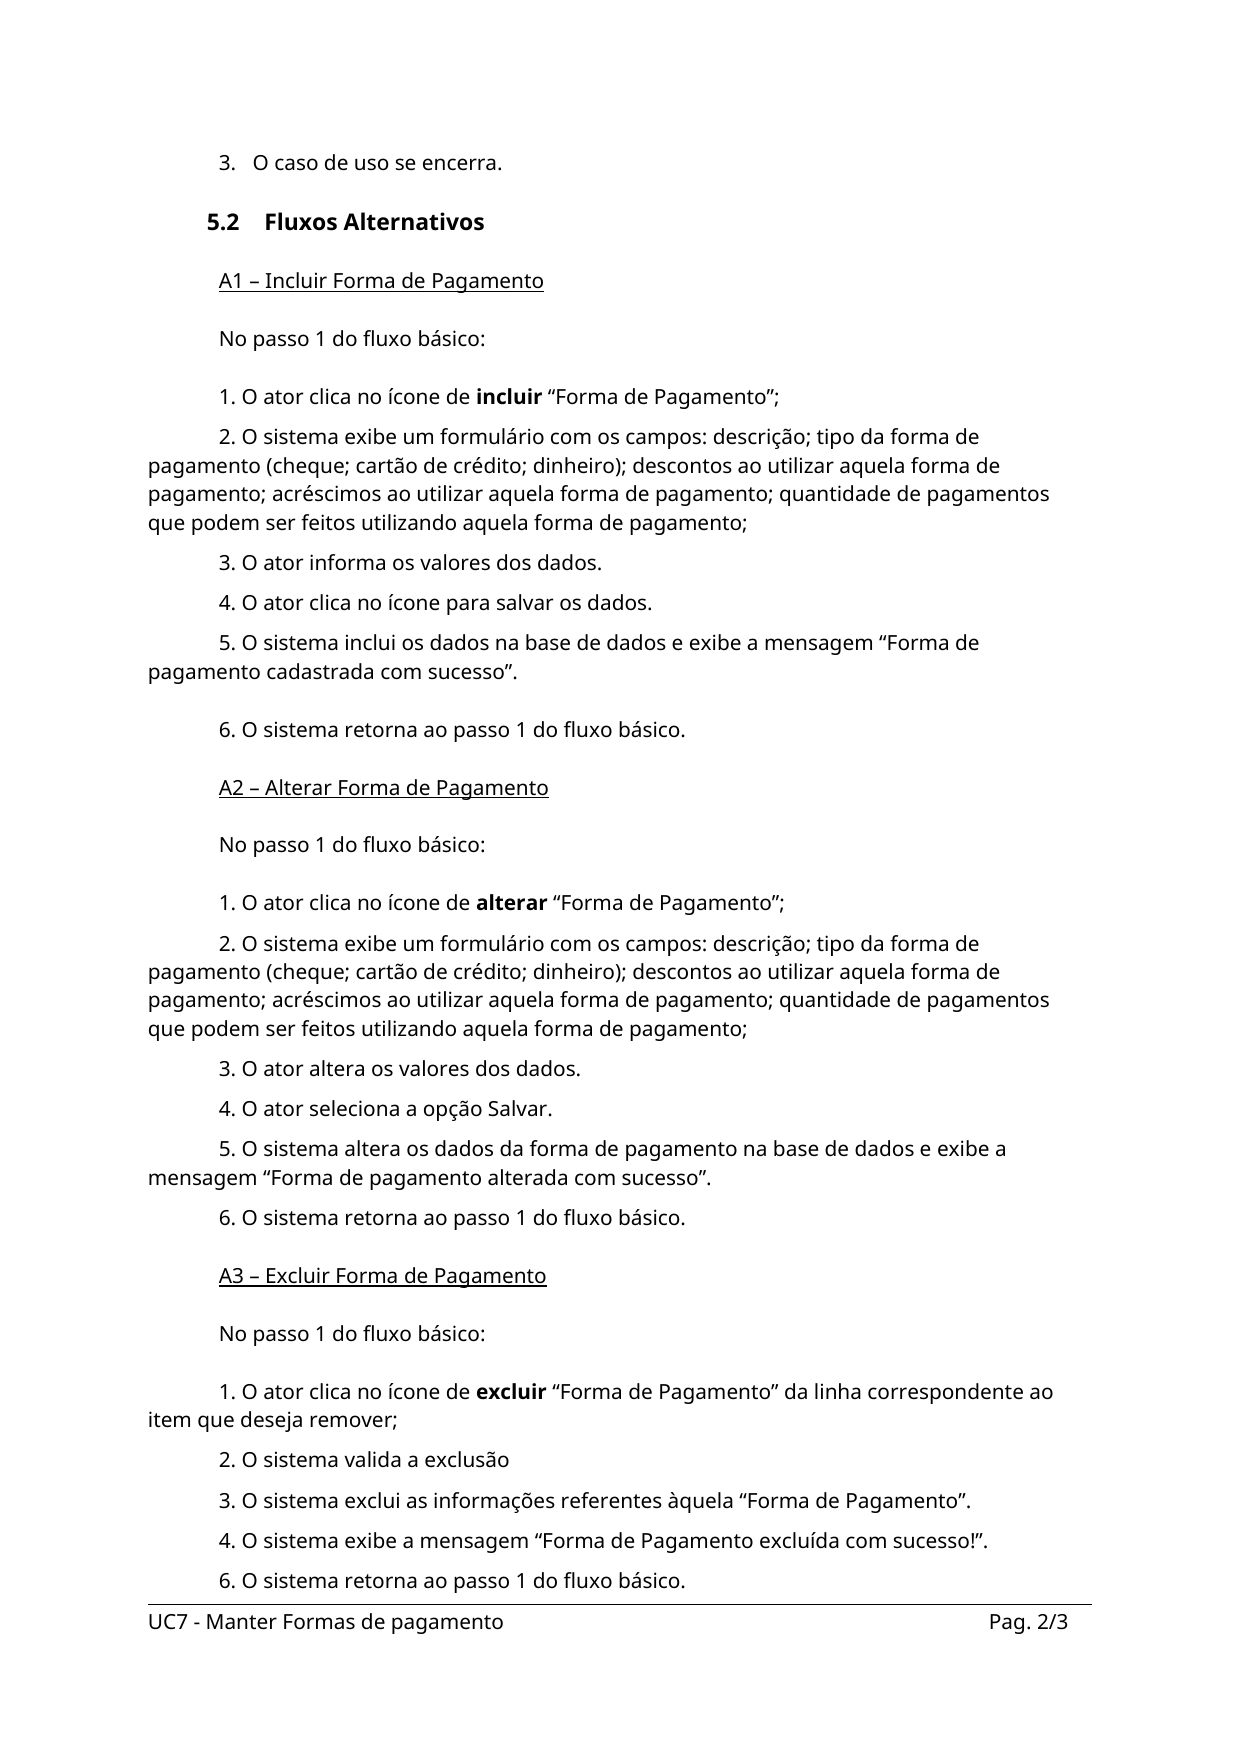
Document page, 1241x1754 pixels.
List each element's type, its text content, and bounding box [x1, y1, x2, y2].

text A3 – Excluir Forma de Pagamento [148, 1261, 1092, 1289]
text 3. O ator informa os valores dos dados. [148, 548, 1092, 576]
text 4. O ator clica no ícone para salvar os dados. [148, 588, 1092, 617]
text 4. O sistema exibe a mensagem “Forma de Pagamento excluída com sucesso!”. [148, 1526, 1092, 1554]
text A2 – Alterar Forma de Pagamento [148, 773, 1092, 801]
text 3. O sistema exclui as informações referentes àquela “Forma de Pagamento”. [148, 1486, 1092, 1514]
text 4. O ator seleciona a opção Salvar. [148, 1094, 1092, 1123]
text 2. O sistema exibe um formulário com os campos: descrição; tipo da forma de pagamento (cheque; cartão de crédito; dinheiro); descontos ao utilizar aquela forma de pagamento; acréscimos ao utilizar aquela forma de pagamento; quantidade de pagamentos que podem ser feitos utilizando aquela forma de pagamento; [148, 929, 1092, 1042]
text 2. O sistema exibe um formulário com os campos: descrição; tipo da forma de pagamento (cheque; cartão de crédito; dinheiro); descontos ao utilizar aquela forma de pagamento; acréscimos ao utilizar aquela forma de pagamento; quantidade de pagamentos que podem ser feitos utilizando aquela forma de pagamento; [148, 422, 1092, 536]
subtitle Fluxos Alternativos [177, 206, 1092, 237]
text 2. O sistema valida a exclusão [148, 1446, 1092, 1474]
text 1. O ator clica no ícone de incluir “Forma de Pagamento”; [148, 382, 1092, 411]
text No passo 1 do fluxo básico: [148, 324, 1092, 353]
text 3. O ator altera os valores dos dados. [148, 1054, 1092, 1083]
list O caso de uso se encerra. [148, 148, 1092, 176]
text 6. O sistema retorna ao passo 1 do fluxo básico. [148, 1566, 1092, 1595]
text 5. O sistema altera os dados da forma de pagamento na base de dados e exibe a mensagem “Forma de pagamento alterada com sucesso”. [148, 1134, 1092, 1191]
text 1. O ator clica no ícone de alterar “Forma de Pagamento”; [148, 888, 1092, 917]
text 6. O sistema retorna ao passo 1 do fluxo básico. [148, 715, 1092, 743]
text A1 – Incluir Forma de Pagamento [148, 266, 1092, 295]
text 5. O sistema inclui os dados na base de dados e exibe a mensagem “Forma de pagamento cadastrada com sucesso”. [148, 628, 1092, 685]
text No passo 1 do fluxo básico: [148, 1319, 1092, 1347]
text 1. O ator clica no ícone de excluir “Forma de Pagamento” da linha correspondente ao item que deseja remover; [148, 1377, 1092, 1434]
text 6. O sistema retorna ao passo 1 do fluxo básico. [148, 1203, 1092, 1232]
text No passo 1 do fluxo básico: [148, 831, 1092, 859]
